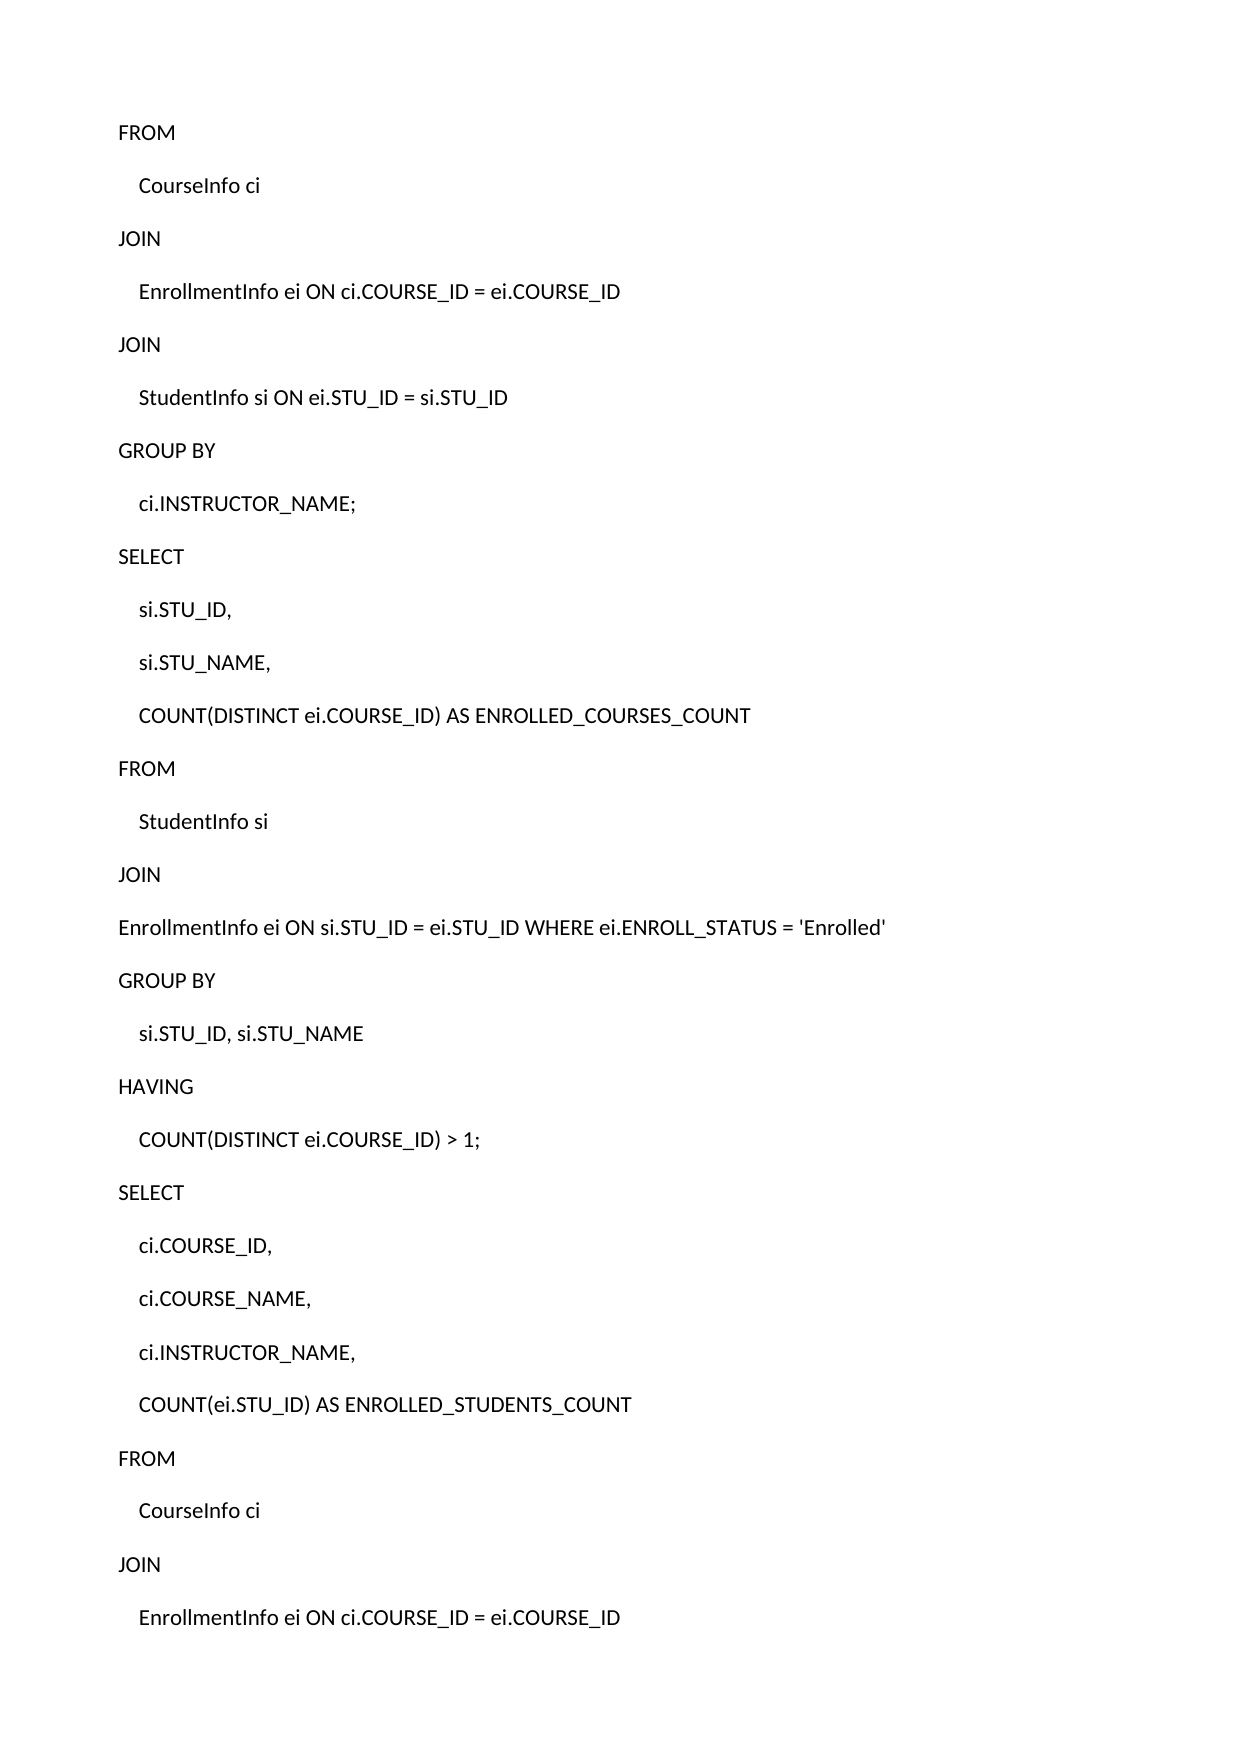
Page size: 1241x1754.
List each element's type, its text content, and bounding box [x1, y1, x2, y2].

text CourseInfo ci [118, 171, 1122, 199]
text si.STU_ID, si.STU_NAME [118, 1019, 1122, 1047]
text FROM [118, 1444, 1122, 1472]
text EnrollmentInfo ei ON ci.COURSE_ID = ei.COURSE_ID [118, 1603, 1122, 1631]
text JOIN [118, 330, 1122, 358]
text ci.INSTRUCTOR_NAME, [118, 1338, 1122, 1366]
text ci.COURSE_NAME, [118, 1284, 1122, 1313]
text JOIN [118, 1550, 1122, 1578]
text GROUP BY [118, 436, 1122, 464]
text ci.COURSE_ID, [118, 1232, 1122, 1259]
text EnrollmentInfo ei ON ci.COURSE_ID = ei.COURSE_ID [118, 277, 1122, 305]
text si.STU_NAME, [118, 648, 1122, 676]
text FROM [118, 118, 1122, 146]
text FROM [118, 754, 1122, 782]
text JOIN [118, 224, 1122, 252]
text StudentInfo si [118, 807, 1122, 835]
text EnrollmentInfo ei ON si.STU_ID = ei.STU_ID WHERE ei.ENROLL_STATUS = 'Enrolled' [118, 913, 1122, 941]
text SELECT [118, 542, 1122, 570]
text ci.INSTRUCTOR_NAME; [118, 489, 1122, 517]
text COUNT(ei.STU_ID) AS ENROLLED_STUDENTS_COUNT [118, 1391, 1122, 1419]
text JOIN [118, 860, 1122, 888]
text CourseInfo ci [118, 1497, 1122, 1525]
text GROUP BY [118, 966, 1122, 994]
text HAVING [118, 1072, 1122, 1101]
text si.STU_ID, [118, 595, 1122, 623]
text COUNT(DISTINCT ei.COURSE_ID) AS ENROLLED_COURSES_COUNT [118, 701, 1122, 729]
text SELECT [118, 1178, 1122, 1207]
text COUNT(DISTINCT ei.COURSE_ID) > 1; [118, 1126, 1122, 1153]
text StudentInfo si ON ei.STU_ID = si.STU_ID [118, 383, 1122, 411]
